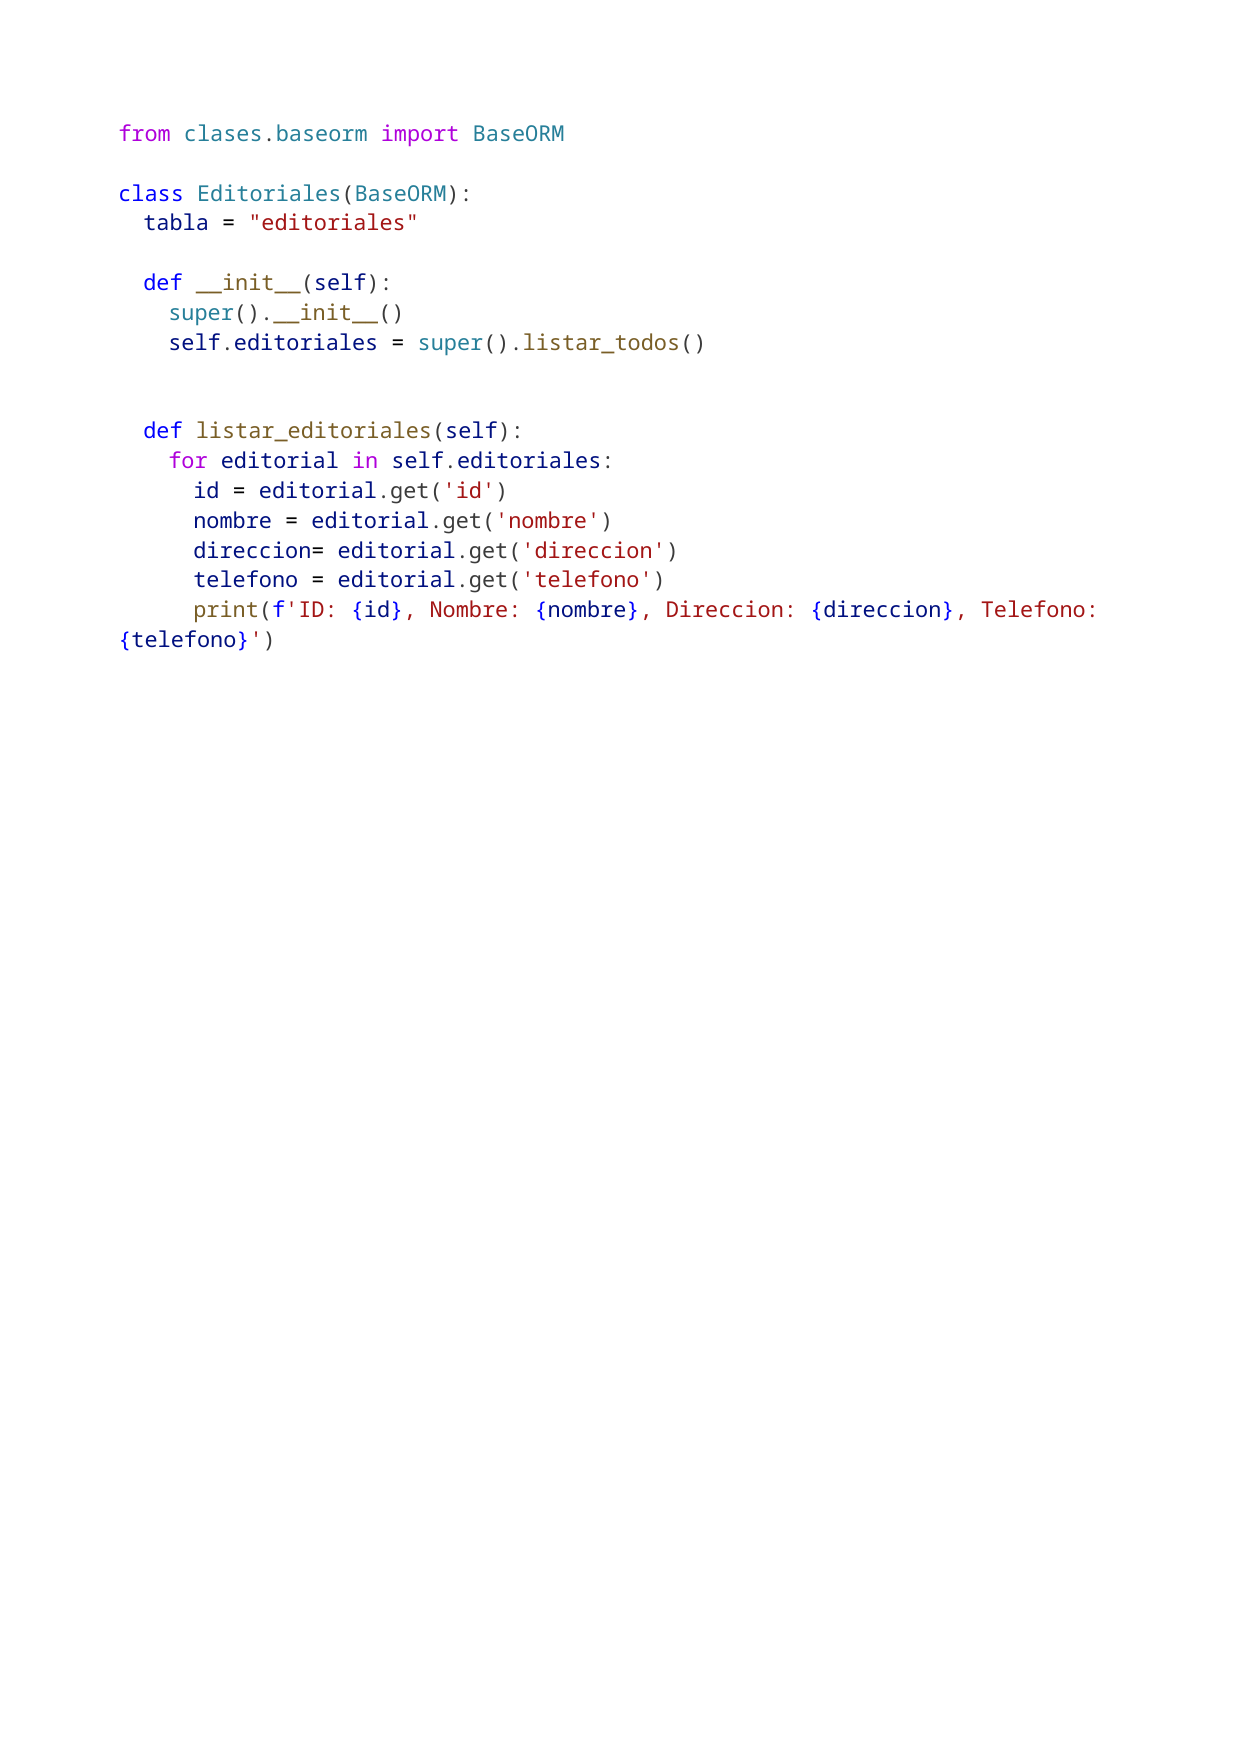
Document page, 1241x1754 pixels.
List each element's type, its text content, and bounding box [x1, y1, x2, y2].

text id = editorial.get('id') [118, 475, 1122, 505]
text nombre = editorial.get('nombre') [118, 505, 1122, 534]
text super().__init__() [118, 297, 1122, 326]
text for editorial in self.editoriales: [118, 445, 1122, 475]
text tabla = "editoriales" [118, 207, 1122, 237]
text self.editoriales = super().listar_todos() [118, 326, 1122, 356]
text def listar_editoriales(self): [118, 415, 1122, 445]
text print(f'ID: {id}, Nombre: {nombre}, Direccion: {direccion}, Telefono: {telefono}') [118, 594, 1122, 654]
text from clases.baseorm import BaseORM [118, 118, 1122, 148]
text def __init__(self): [118, 267, 1122, 297]
text direccion= editorial.get('direccion') [118, 534, 1122, 564]
text class Editoriales(BaseORM): [118, 178, 1122, 207]
text telefono = editorial.get('telefono') [118, 564, 1122, 594]
